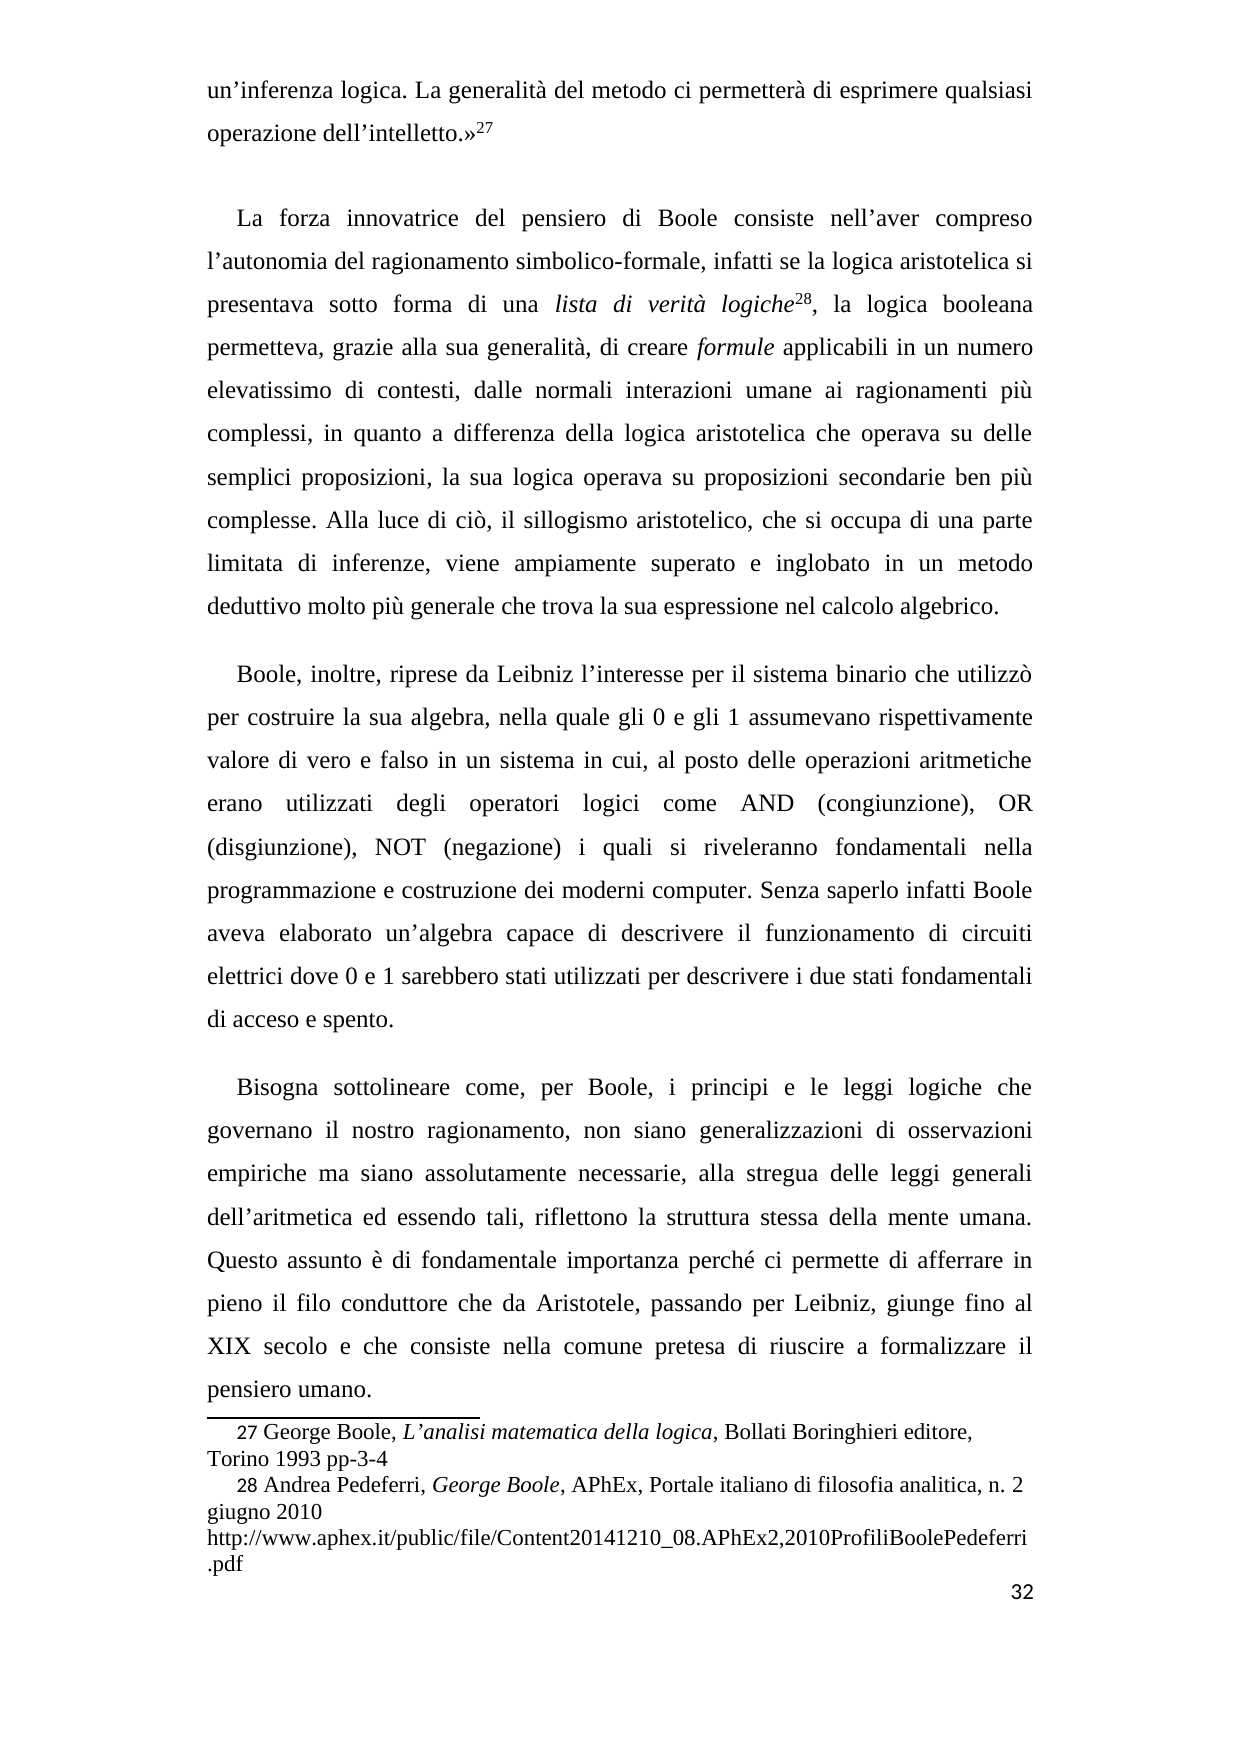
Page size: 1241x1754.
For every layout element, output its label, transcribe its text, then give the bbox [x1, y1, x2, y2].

text Boole, inoltre, riprese da Leibniz l’interesse per il sistema binario che utilizzò per costruire la sua algebra, nella quale gli 0 e gli 1 assumevano rispettivamente valore di vero e falso in un sistema in cui, al posto delle operazioni aritmetiche erano utilizzati degli operatori logici come AND (congiunzione), OR (disgiunzione), NOT (negazione) i quali si riveleranno fondamentali nella programmazione e costruzione dei moderni computer. Senza saperlo infatti Boole aveva elaborato un’algebra capace di descrivere il funzionamento di circuiti elettrici dove 0 e 1 sarebbero stati utilizzati per descrivere i due stati fondamentali di acceso e spento. [207, 659, 1033, 1033]
text George Boole, L’analisi matematica della logica, Bollati Boringhieri editore, Torino 1993 pp-3-4 [207, 1418, 1033, 1471]
text La forza innovatrice del pensiero di Boole consiste nell’aver compreso l’autonomia del ragionamento simbolico-formale, infatti se la logica aristotelica si presentava sotto forma di una lista di verità logiche, la logica booleana permetteva, grazie alla sua generalità, di creare formule applicabili in un numero elevatissimo di contesti, dalle normali interazioni umane ai ragionamenti più complessi, in quanto a differenza della logica aristotelica che operava su delle semplici proposizioni, la sua logica operava su proposizioni secondarie ben più complesse. Alla luce di ciò, il sillogismo aristotelico, che si occupa di una parte limitata di inferenze, viene ampiamente superato e inglobato in un metodo deduttivo molto più generale che trova la sua espressione nel calcolo algebrico. [207, 203, 1033, 620]
text un’inferenza logica. La generalità del metodo ci permetterà di esprimere qualsiasi operazione dell’intelletto.» [207, 75, 1033, 147]
text Andrea Pedeferri, George Boole, APhEx, Portale italiano di filosofia analitica, n. 2 giugno 2010 http://www.aphex.it/public/file/Content20141210_08.APhEx2,2010ProfiliBoolePedeferri.pdf [207, 1471, 1033, 1577]
text Bisogna sottolineare come, per Boole, i principi e le leggi logiche che governano il nostro ragionamento, non siano generalizzazioni di osservazioni empiriche ma siano assolutamente necessarie, alla stregua delle leggi generali dell’aritmetica ed essendo tali, riflettono la struttura stessa della mente umana. Questo assunto è di fondamentale importanza perché ci permette di afferrare in pieno il filo conduttore che da Aristotele, passando per Leibniz, giunge fino al XIX secolo e che consiste nella comune pretesa di riuscire a formalizzare il pensiero umano. [207, 1072, 1033, 1403]
